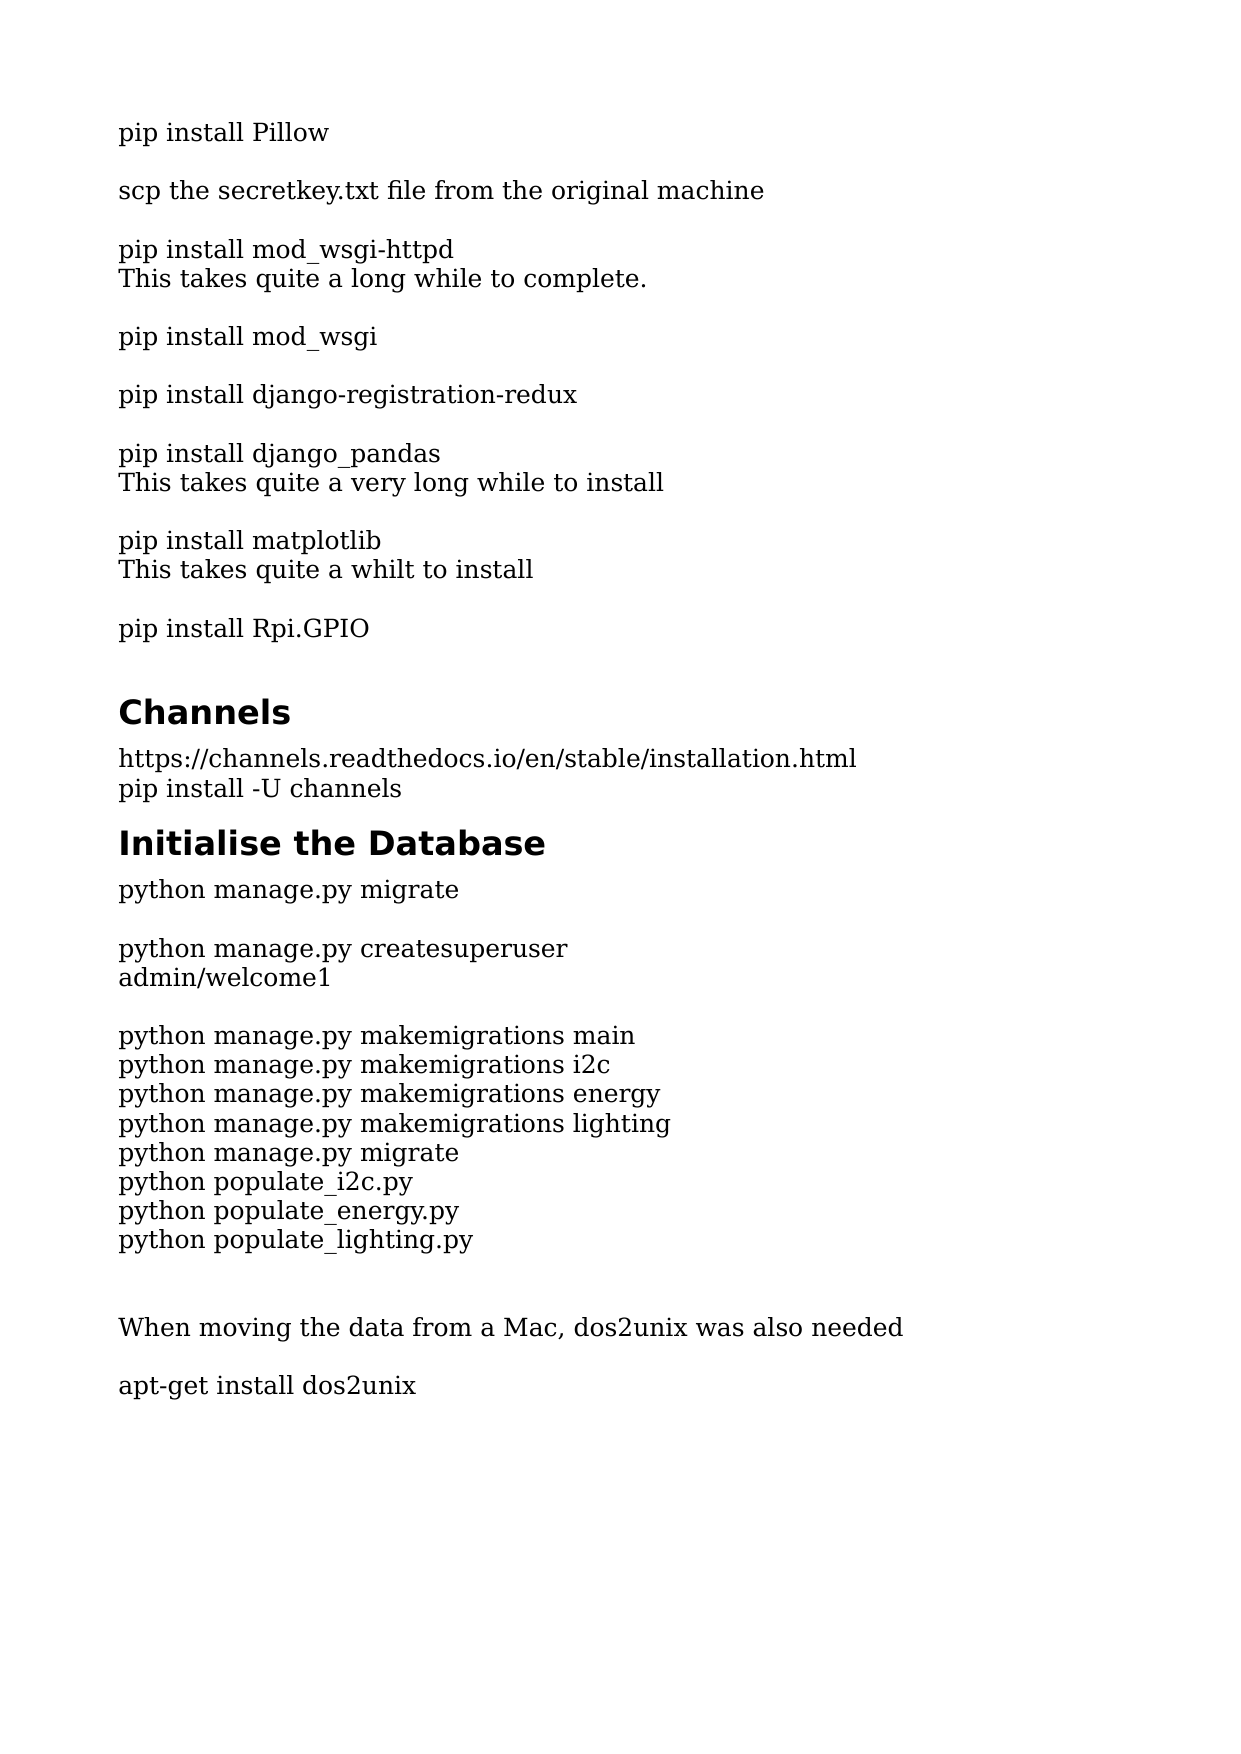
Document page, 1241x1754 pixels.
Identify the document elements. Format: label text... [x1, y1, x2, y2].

text pip install Rpi.GPIO [118, 614, 1122, 643]
text scp the secretkey.txt file from the original machine [118, 176, 1122, 206]
text python manage.py makemigrations main [118, 1021, 1122, 1050]
text python populate_lighting.py [118, 1225, 1122, 1254]
text python populate_i2c.py [118, 1167, 1122, 1196]
text pip install -U channels [118, 774, 1122, 803]
text pip install django-registration-redux [118, 381, 1122, 410]
text python manage.py migrate [118, 875, 1122, 904]
text apt-get install dos2unix [118, 1371, 1122, 1400]
text pip install Pillow [118, 118, 1122, 147]
text This takes quite a whilt to install [118, 556, 1122, 585]
text This takes quite a very long while to install [118, 468, 1122, 497]
text pip install matplotlib [118, 526, 1122, 556]
text When moving the data from a Mac, dos2unix was also needed [118, 1313, 1122, 1342]
text python manage.py makemigrations lighting [118, 1109, 1122, 1138]
text python manage.py makemigrations i2c [118, 1050, 1122, 1079]
text https://channels.readthedocs.io/en/stable/installation.html [118, 745, 1122, 774]
subtitle Channels [118, 693, 1122, 732]
subtitle Initialise the Database [118, 824, 1122, 863]
text python manage.py makemigrations energy [118, 1079, 1122, 1109]
text python manage.py createsuperuser [118, 934, 1122, 963]
text pip install mod_wsgi-httpd [118, 235, 1122, 264]
text python manage.py migrate [118, 1138, 1122, 1167]
text This takes quite a long while to complete. [118, 264, 1122, 293]
text pip install django_pandas [118, 439, 1122, 468]
text python populate_energy.py [118, 1196, 1122, 1225]
text pip install mod_wsgi [118, 322, 1122, 351]
text admin/welcome1 [118, 963, 1122, 992]
